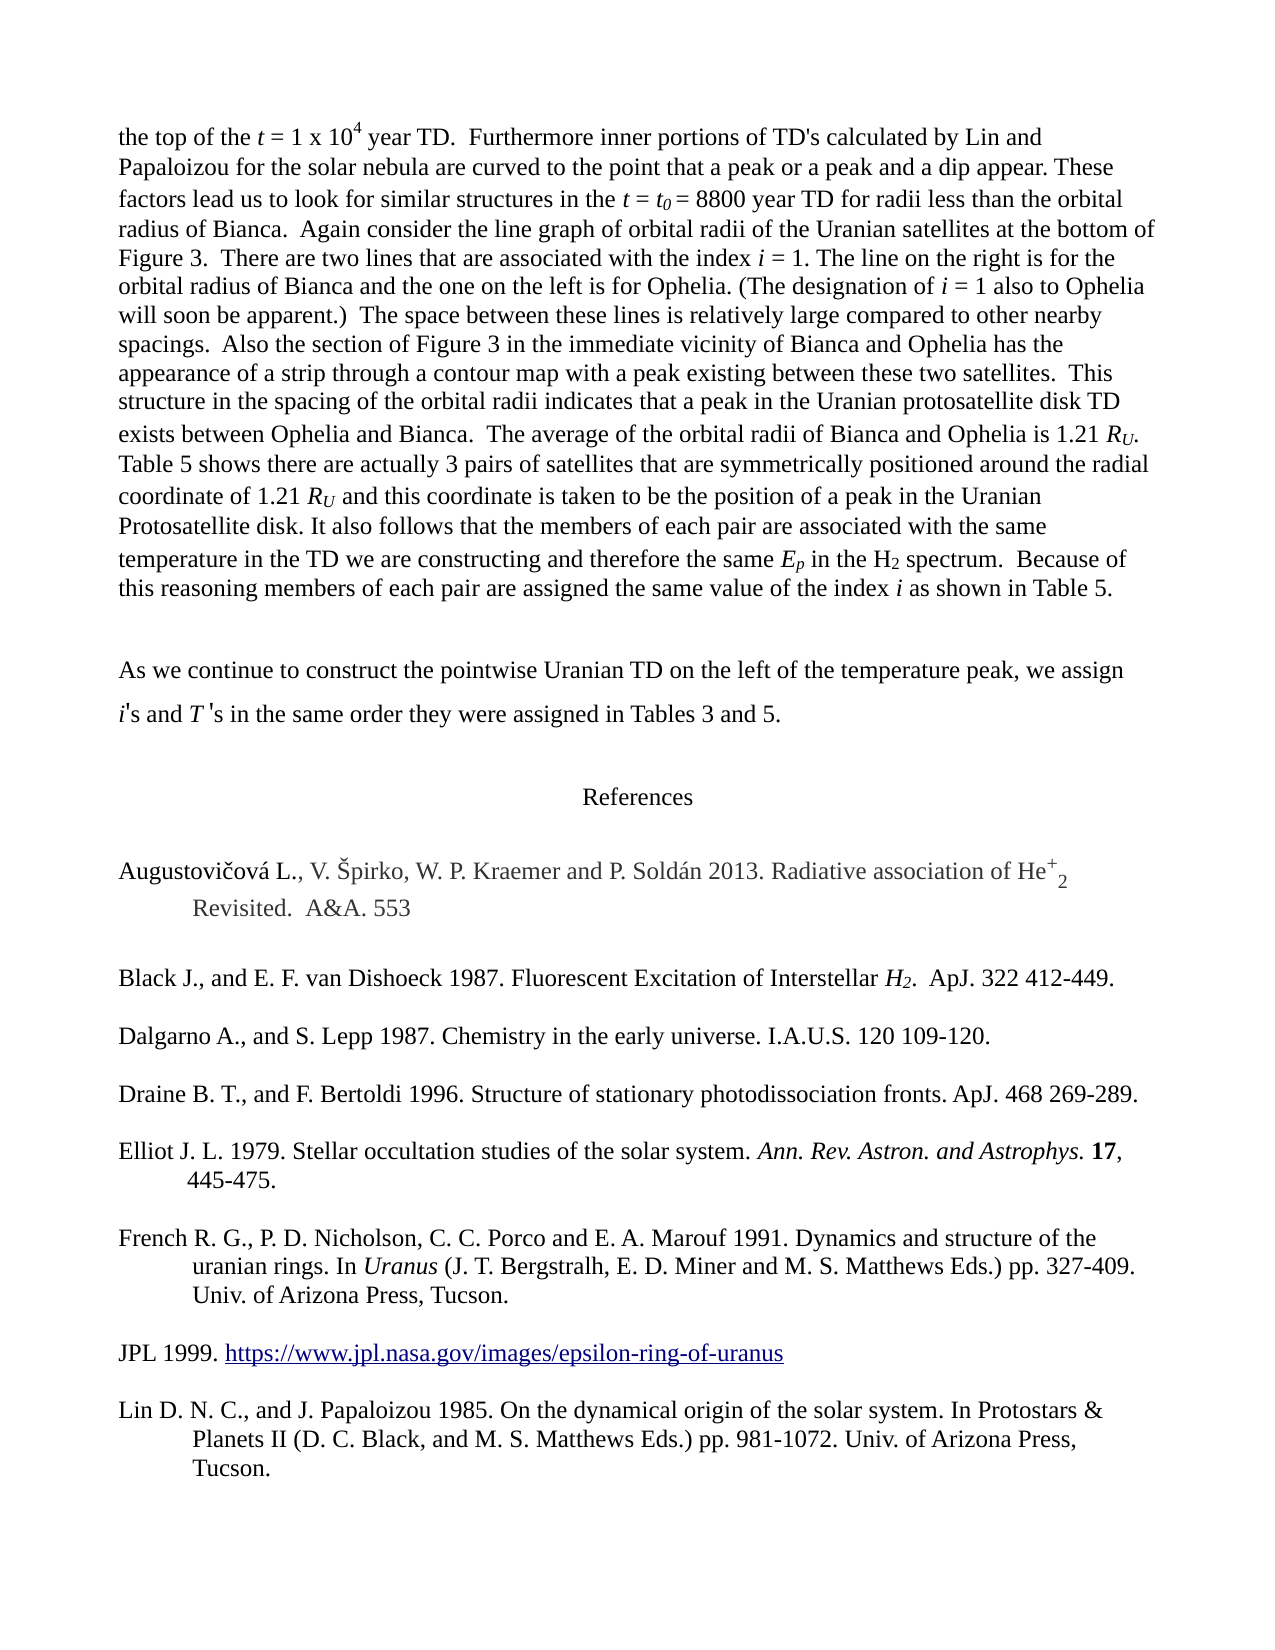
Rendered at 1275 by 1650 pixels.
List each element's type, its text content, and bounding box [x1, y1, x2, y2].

text Black J., and E. F. van Dishoeck 1987. Fluorescent Excitation of Interstellar H2. ApJ. 322 412-449. [118, 959, 1157, 993]
text Elliot J. L. 1979. Stellar occultation studies of the solar system. Ann. Rev. Astron. and Astrophys. 17, [118, 1136, 1157, 1165]
text 445-475. [118, 1165, 1157, 1194]
text Lin D. N. C., and J. Papaloizou 1985. On the dynamical origin of the solar system. In Protostars & Planets II (D. C. Black, and M. S. Matthews Eds.) pp. 981-1072. Univ. of Arizona Press, Tucson. [118, 1395, 1157, 1481]
text Augustovičová L., V. Špirko, W. P. Kraemer and P. Soldán 2013. Radiative association of He+2 Revisited. A&A. 553 [118, 851, 1157, 930]
text French R. G., P. D. Nicholson, C. C. Porco and E. A. Marouf 1991. Dynamics and structure of the uranian rings. In Uranus (J. T. Bergstralh, E. D. Miner and M. S. Matthews Eds.) pp. 327-409. Univ. of Arizona Press, Tucson. [118, 1223, 1157, 1309]
text i's and T 's in the same order they were assigned in Tables 3 and 5. [118, 696, 1157, 729]
text JPL 1999. https://www.jpl.nasa.gov/images/epsilon-ring-of-uranus [118, 1338, 1157, 1366]
text the top of the t = 1 x 104 year TD. Furthermore inner portions of TD's calculated by Lin and Papaloizou for the solar nebula are curved to the point that a peak or a peak and a dip appear. These factors lead us to look for similar structures in the t = t0 = 8800 year TD for radii less than the orbital radius of Bianca. Again consider the line graph of orbital radii of the Uranian satellites at the bottom of Figure 3. There are two lines that are associated with the index i = 1. The line on the right is for the orbital radius of Bianca and the one on the left is for Ophelia. (The designation of i = 1 also to Ophelia will soon be apparent.) The space between these lines is relatively large compared to other nearby spacings. Also the section of Figure 3 in the immediate vicinity of Bianca and Ophelia has the appearance of a strip through a contour map with a peak existing between these two satellites. This structure in the spacing of the orbital radii indicates that a peak in the Uranian protosatellite disk TD exists between Ophelia and Bianca. The average of the orbital radii of Bianca and Ophelia is 1.21 RU. Table 5 shows there are actually 3 pairs of satellites that are symmetrically positioned around the radial coordinate of 1.21 RU and this coordinate is taken to be the position of a peak in the Uranian Protosatellite disk. It also follows that the members of each pair are associated with the same temperature in the TD we are constructing and therefore the same Ep in the H2 spectrum. Because of this reasoning members of each pair are assigned the same value of the index i as shown in Table 5. [118, 118, 1157, 602]
text Draine B. T., and F. Bertoldi 1996. Structure of stationary photodissociation fronts. ApJ. 468 269-289. [118, 1079, 1157, 1108]
text Dalgarno A., and S. Lepp 1987. Chemistry in the early universe. I.A.U.S. 120 109-120. [118, 1021, 1157, 1050]
text References [118, 782, 1157, 811]
text As we continue to construct the pointwise Uranian TD on the left of the temperature peak, we assign [118, 655, 1157, 683]
